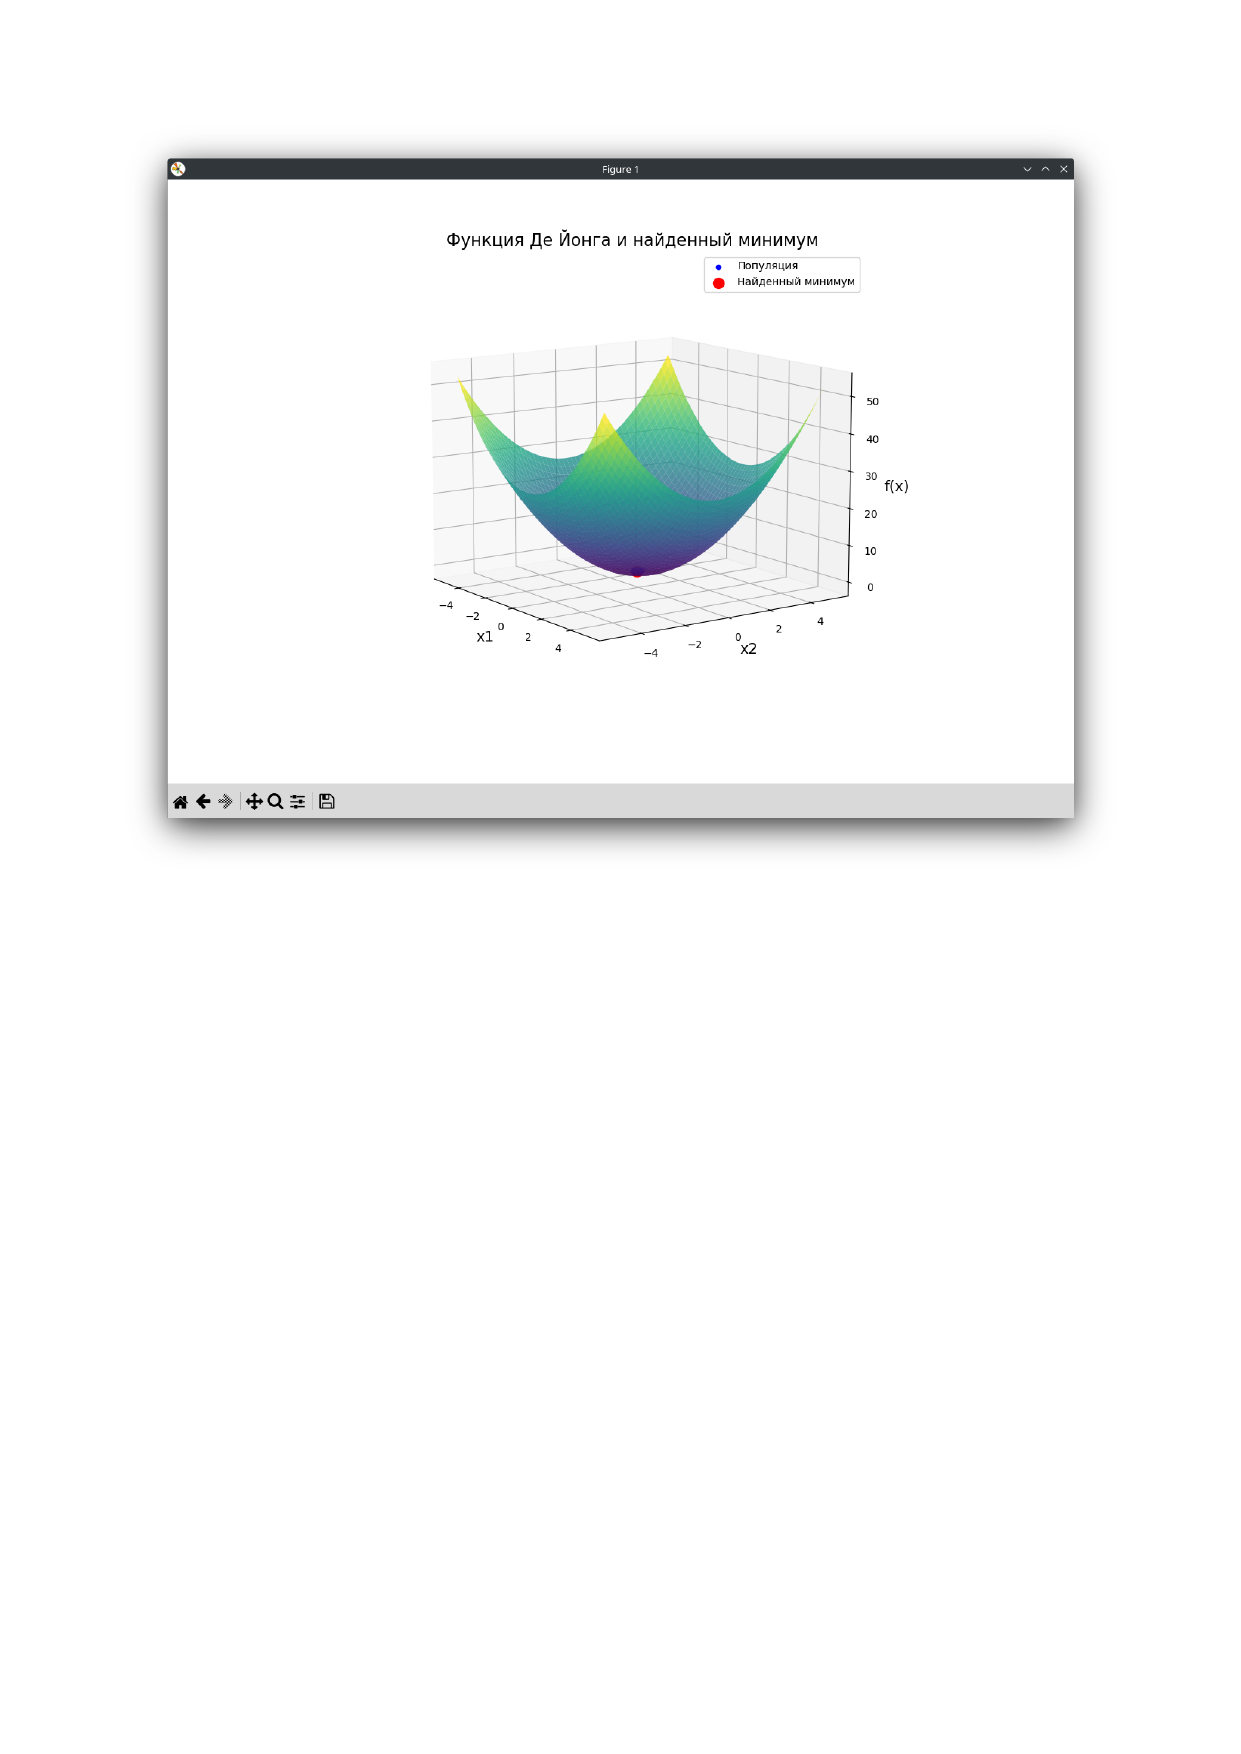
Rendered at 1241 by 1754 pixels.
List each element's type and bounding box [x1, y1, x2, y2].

picture [118, 118, 1123, 876]
